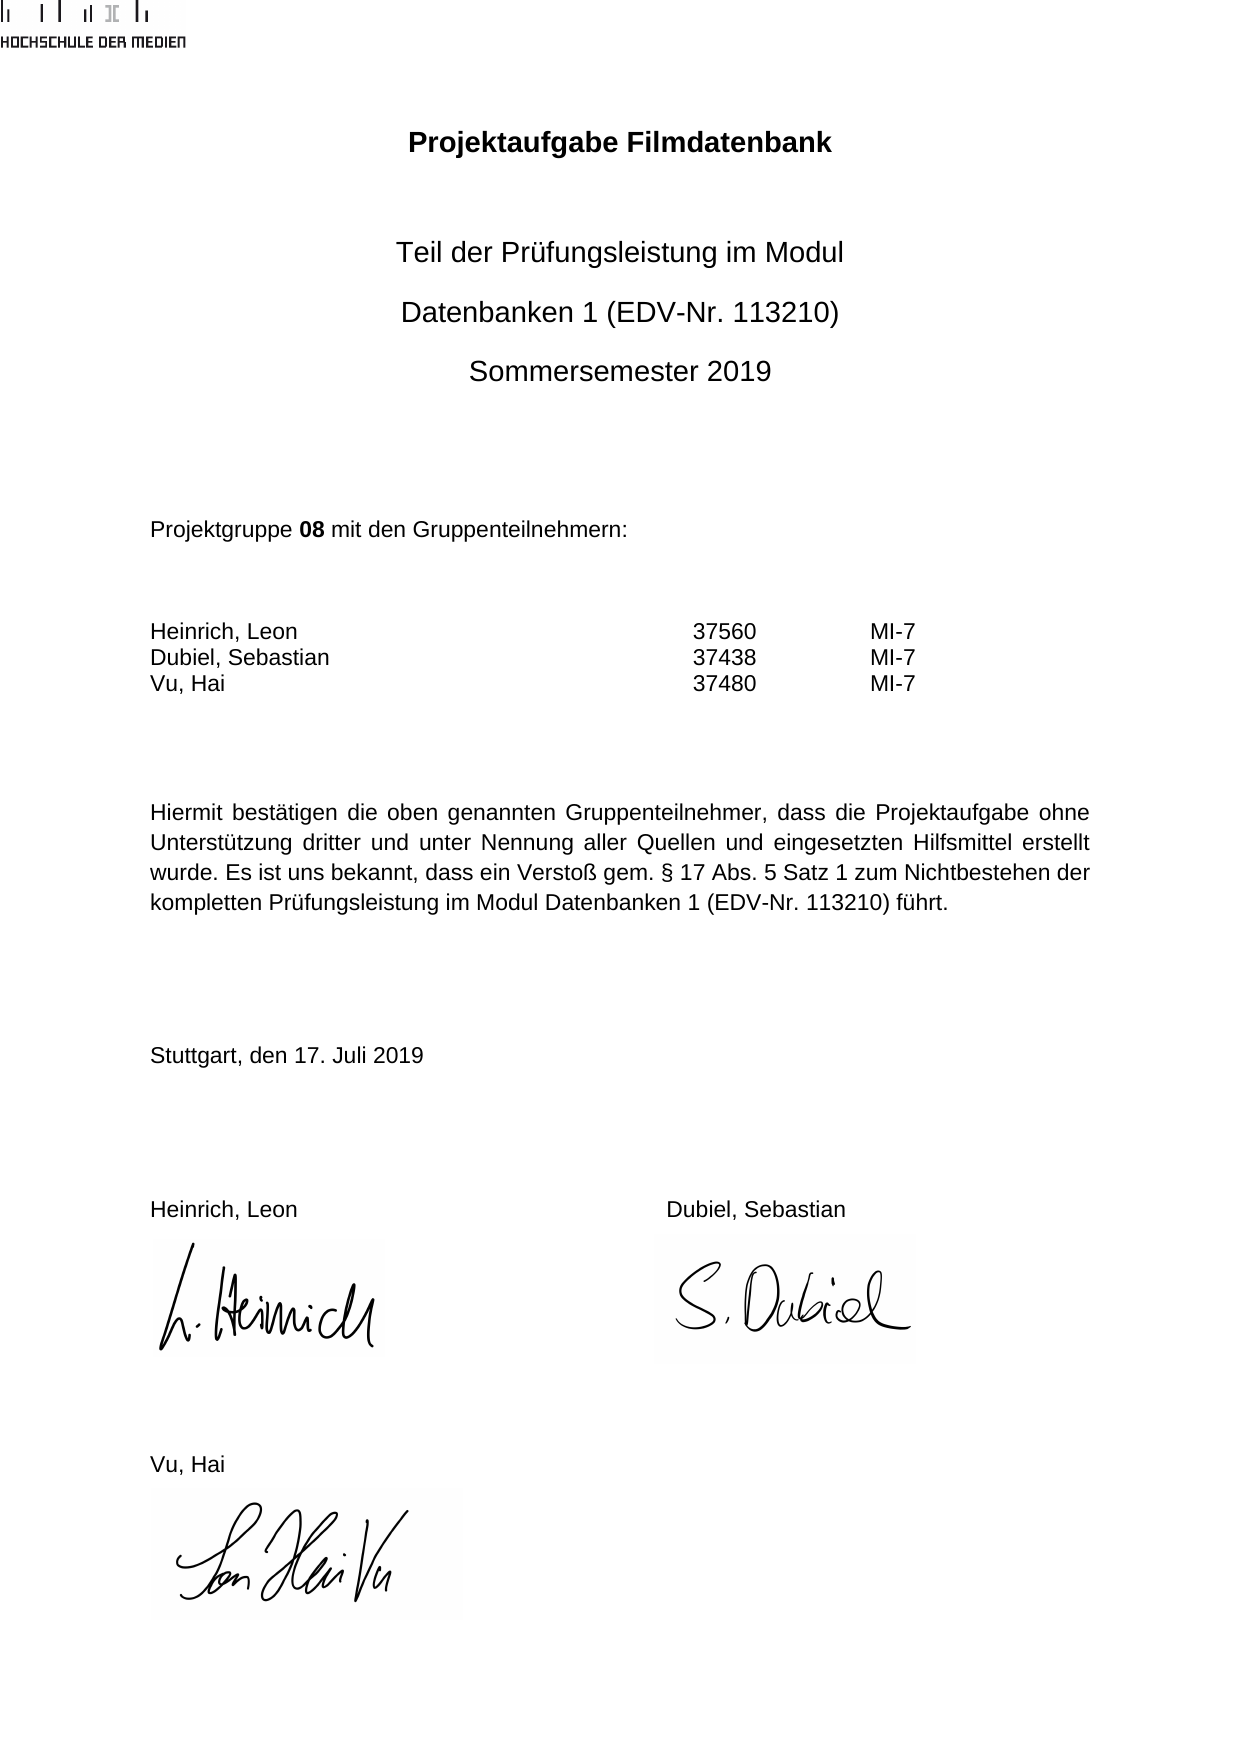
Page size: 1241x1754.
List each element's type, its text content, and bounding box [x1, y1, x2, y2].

picture [152, 1239, 385, 1357]
text Vu, Hai [135, 1451, 1149, 1477]
picture [150, 1488, 463, 1620]
table_header MI-7 [859, 618, 1098, 644]
text Datenbanken 1 (EDV-Nr. 113210) [150, 295, 1090, 328]
table_cell MI-7 [859, 670, 1098, 697]
text Stuttgart, den 17. Juli 2019 [150, 1042, 1090, 1069]
table_cell 37480 [681, 670, 858, 697]
table_cell 37438 [681, 644, 858, 670]
picture [0, 0, 186, 48]
subtitle Projektaufgabe Filmdatenbank [150, 125, 1090, 158]
text Heinrich, Leon Dubiel, Sebastian [135, 1196, 1149, 1222]
table_header 37560 [681, 618, 858, 644]
subtitle Teil der Prüfungsleistung im Modul [150, 235, 1090, 269]
table_cell MI-7 [859, 644, 1098, 670]
text Hiermit bestätigen die oben genannten Gruppenteilnehmer, dass die Projektaufgabe ohne Unterstützung dritter und unter Nennung aller Quellen und eingesetzten Hilfsmittel erstellt wurde. Es ist uns bekannt, dass ein Verstoß gem. § 17 Abs. 5 Satz 1 zum Nichtbestehen der kompletten Prüfungsleistung im Modul Datenbanken 1 (EDV-Nr. 113210) führt. [150, 799, 1090, 916]
text Projektgruppe 08 mit den Gruppenteilnehmern: [150, 516, 1090, 542]
picture [653, 1234, 917, 1364]
table_header Heinrich, Leon [139, 618, 681, 644]
text Sommersemester 2019 [150, 354, 1090, 388]
table_cell Vu, Hai [139, 670, 681, 697]
table_cell Dubiel, Sebastian [139, 644, 681, 670]
